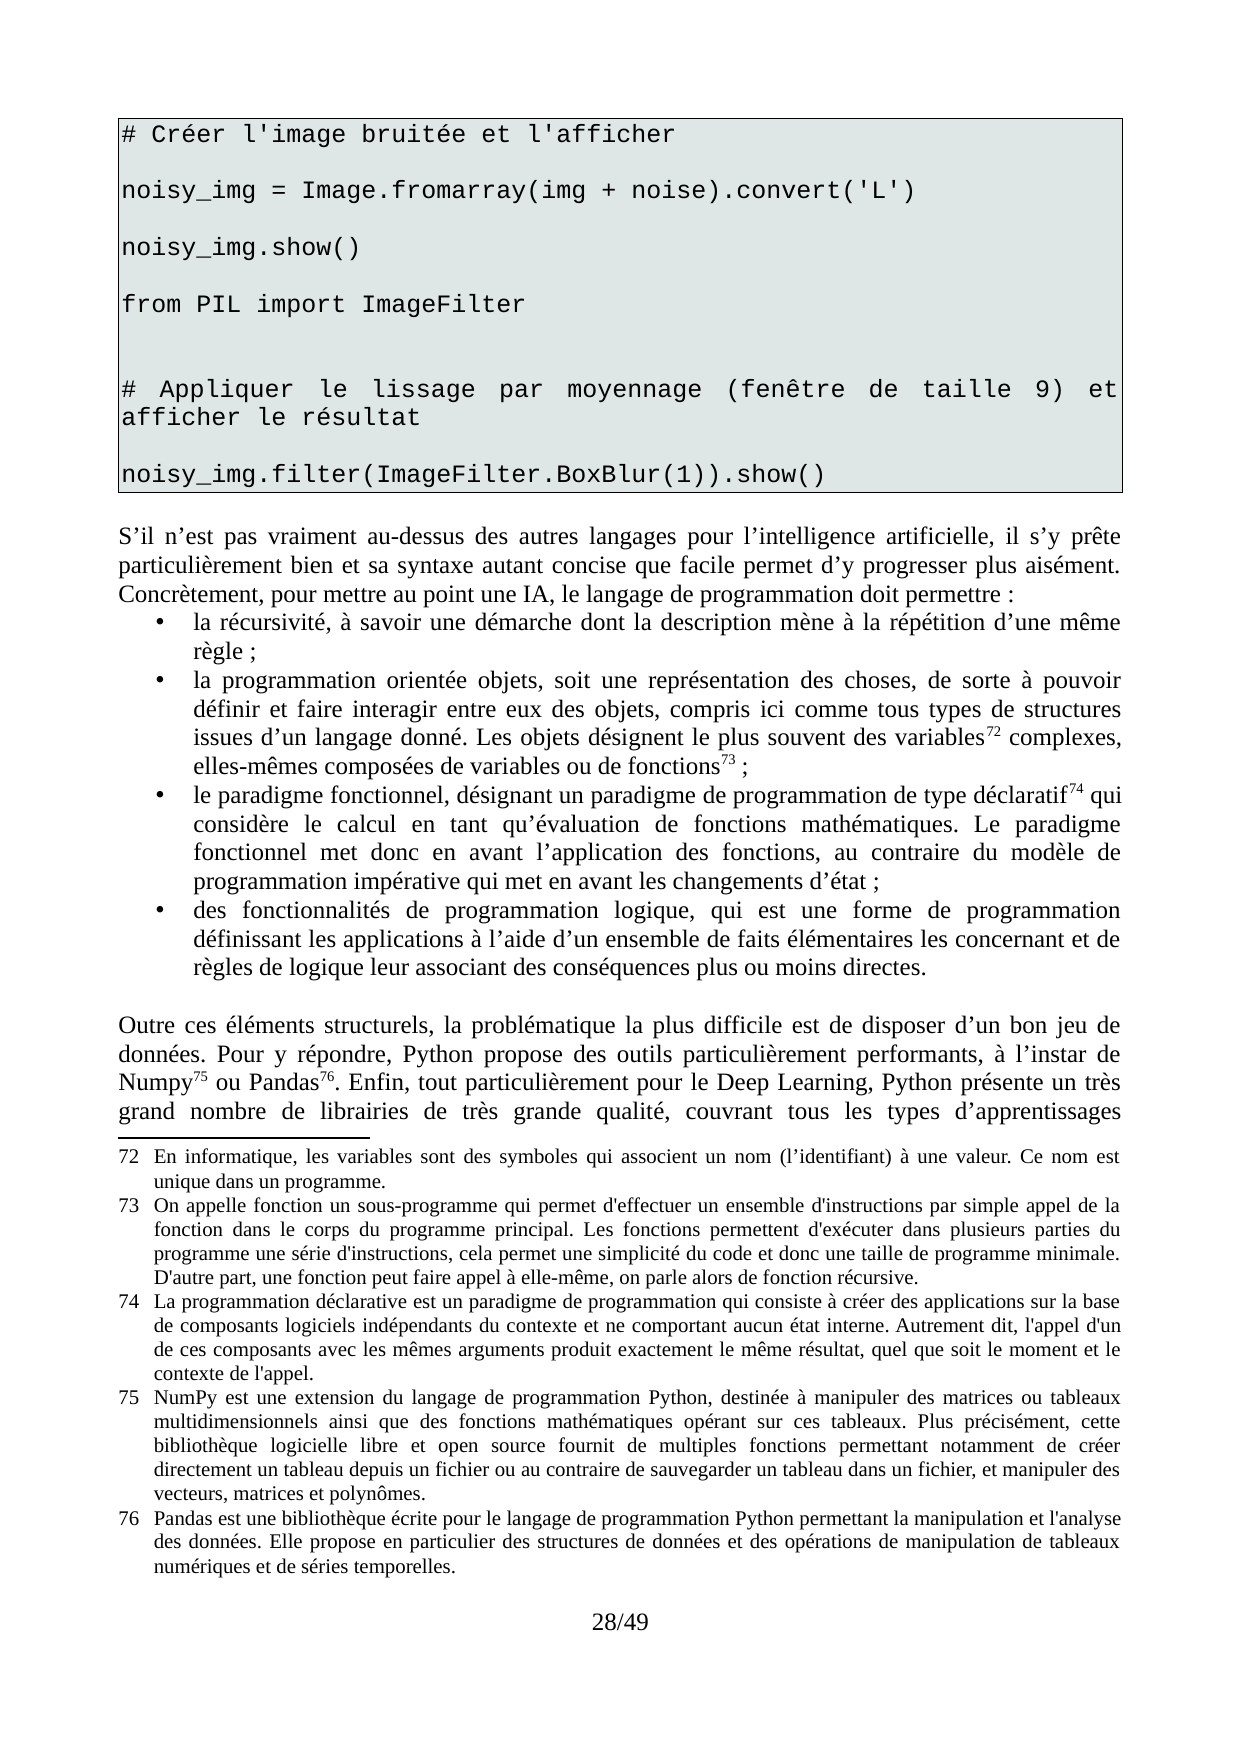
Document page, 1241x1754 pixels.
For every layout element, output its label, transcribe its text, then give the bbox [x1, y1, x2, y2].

list On appelle fonction un sous-programme qui permet d'effectuer un ensemble d'instructions par simple appel de la fonction dans le corps du programme principal. Les fonctions permettent d'exécuter dans plusieurs parties du programme une série d'instructions, cela permet une simplicité du code et donc une taille de programme minimale. D'autre part, une fonction peut faire appel à elle-même, on parle alors de fonction récursive. [118, 1193, 1122, 1289]
text # Appliquer le lissage par moyennage (fenêtre de taille 9) et afficher le résultat [119, 373, 1122, 430]
text noisy_img = Image.fromarray(img + noise).convert('L') [119, 175, 1122, 203]
list la programmation orientée objets, soit une représentation des choses, de sorte à pouvoir définir et faire interagir entre eux des objets, compris ici comme tous types de structures issues d’un langage donné. Les objets désignent le plus souvent des variables complexes, elles-mêmes composées de variables ou de fonctions ; [156, 665, 1122, 780]
text Pandas est une bibliothèque écrite pour le langage de programmation Python permettant la manipulation et l'analyse des données. Elle propose en particulier des structures de données et des opérations de manipulation de tableaux numériques et de séries temporelles. [118, 1505, 1122, 1578]
text NumPy est une extension du langage de programmation Python, destinée à manipuler des matrices ou tableaux multidimensionnels ainsi que des fonctions mathématiques opérant sur ces tableaux. Plus précisément, cette bibliothèque logicielle libre et open source fournit de multiples fonctions permettant notamment de créer directement un tableau depuis un fichier ou au contraire de sauvegarder un tableau dans un fichier, et manipuler des vecteurs, matrices et polynômes. [118, 1385, 1122, 1505]
text Outre ces éléments structurels, la problématique la plus difficile est de disposer d’un bon jeu de données. Pour y répondre, Python propose des outils particulièrement performants, à l’instar de Numpy ou Pandas. Enfin, tout particulièrement pour le Deep Learning, Python présente un très grand nombre de librairies de très grande qualité, couvrant tous les types d’apprentissages [118, 1010, 1122, 1125]
text noisy_img.show() [119, 231, 1122, 260]
text S’il n’est pas vraiment au-dessus des autres langages pour l’intelligence artificielle, il s’y prête particulièrement bien et sa syntaxe autant concise que facile permet d’y progresser plus aisément. Concrètement, pour mettre au point une IA, le langage de programmation doit permettre : [118, 521, 1122, 607]
text noisy_img.filter(ImageFilter.BoxBlur(1)).show() [119, 458, 1122, 492]
list des fonctionnalités de programmation logique, qui est une forme de programmation définissant les applications à l’aide d’un ensemble de faits élémentaires les concernant et de règles de logique leur associant des conséquences plus ou moins directes. [156, 895, 1122, 981]
list la récursivité, à savoir une démarche dont la description mène à la répétition d’une même règle ; [156, 607, 1122, 665]
list En informatique, les variables sont des symboles qui associent un nom (l’identifiant) à une valeur. Ce nom est unique dans un programme. [118, 1144, 1122, 1193]
list le paradigme fonctionnel, désignant un paradigme de programmation de type déclaratif qui considère le calcul en tant qu’évaluation de fonctions mathématiques. Le paradigme fonctionnel met donc en avant l’application des fonctions, au contraire du modèle de programmation impérative qui met en avant les changements d’état ; [156, 780, 1122, 895]
text # Créer l'image bruitée et l'afficher [119, 119, 1122, 146]
list La programmation déclarative est un paradigme de programmation qui consiste à créer des applications sur la base de composants logiciels indépendants du contexte et ne comportant aucun état interne. Autrement dit, l'appel d'un de ces composants avec les mêmes arguments produit exactement le même résultat, quel que soit le moment et le contexte de l'appel. [118, 1289, 1122, 1385]
text from PIL import ImageFilter [119, 288, 1122, 316]
